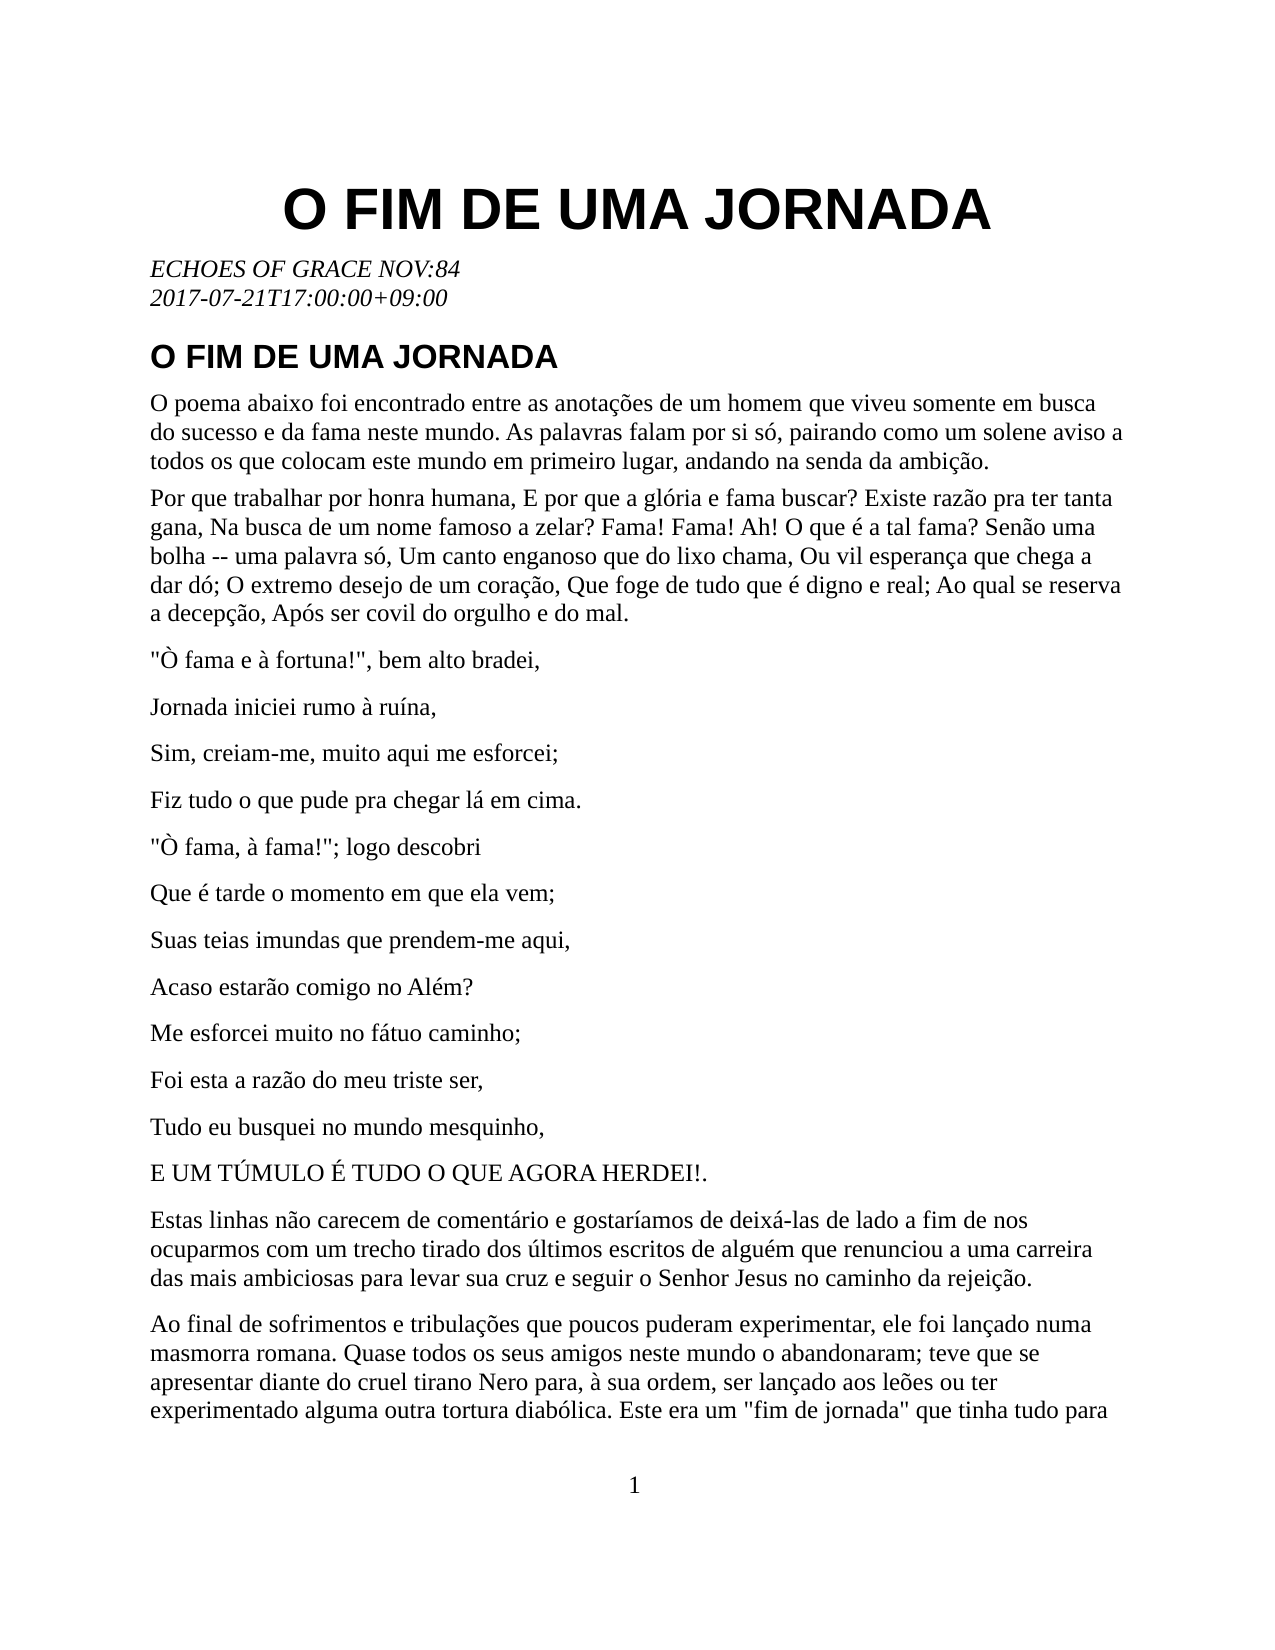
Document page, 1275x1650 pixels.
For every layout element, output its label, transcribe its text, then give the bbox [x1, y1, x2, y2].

text Fiz tudo o que pude pra chegar lá em cima. [150, 785, 1125, 814]
subtitle O FIM DE UMA JORNADA [150, 337, 1125, 376]
text Suas teias imundas que prendem-me aqui, [150, 925, 1125, 954]
text Tudo eu busquei no mundo mesquinho, [150, 1112, 1125, 1141]
text Estas linhas não carecem de comentário e gostaríamos de deixá-las de lado a fim de nos ocuparmos com um trecho tirado dos últimos escritos de alguém que renunciou a uma carreira das mais ambiciosas para levar sua cruz e seguir o Senhor Jesus no caminho da rejeição. [150, 1205, 1125, 1291]
text Acaso estarão comigo no Além? [150, 972, 1125, 1001]
text Ao final de sofrimentos e tribulações que poucos puderam experimentar, ele foi lançado numa masmorra romana. Quase todos os seus amigos neste mundo o abandonaram; teve que se apresentar diante do cruel tirano Nero para, à sua ordem, ser lançado aos leões ou ter experimentado alguma outra tortura diabólica. Este era um "fim de jornada" que tinha tudo para [150, 1309, 1125, 1424]
text "Ò fama e à fortuna!", bem alto bradei, [150, 645, 1125, 674]
text Que é tarde o momento em que ela vem; [150, 878, 1125, 907]
text "Ò fama, à fama!"; logo descobri [150, 832, 1125, 861]
text Me esforcei muito no fátuo caminho; [150, 1018, 1125, 1047]
text Jornada iniciei rumo à ruína, [150, 692, 1125, 721]
title O FIM DE UMA JORNADA [150, 175, 1125, 242]
text Por que trabalhar por honra humana, E por que a glória e fama buscar? Existe razão pra ter tanta gana, Na busca de um nome famoso a zelar? Fama! Fama! Ah! O que é a tal fama? Senão uma bolha -- uma palavra só, Um canto enganoso que do lixo chama, Ou vil esperança que chega a dar dó; O extremo desejo de um coração, Que foge de tudo que é digno e real; Ao qual se reserva a decepção, Após ser covil do orgulho e do mal. [150, 483, 1125, 627]
text Foi esta a razão do meu triste ser, [150, 1065, 1125, 1094]
text Sim, creiam-me, muito aqui me esforcei; [150, 738, 1125, 767]
text E UM TÚMULO É TUDO O QUE AGORA HERDEI!. [150, 1158, 1125, 1187]
text O poema abaixo foi encontrado entre as anotações de um homem que viveu somente em busca do sucesso e da fama neste mundo. As palavras falam por si só, pairando como um solene aviso a todos os que colocam este mundo em primeiro lugar, andando na senda da ambição. [150, 388, 1125, 474]
text ECHOES OF GRACE NOV:84 [150, 254, 1125, 283]
text 2017-07-21T17:00:00+09:00 [150, 283, 1125, 312]
